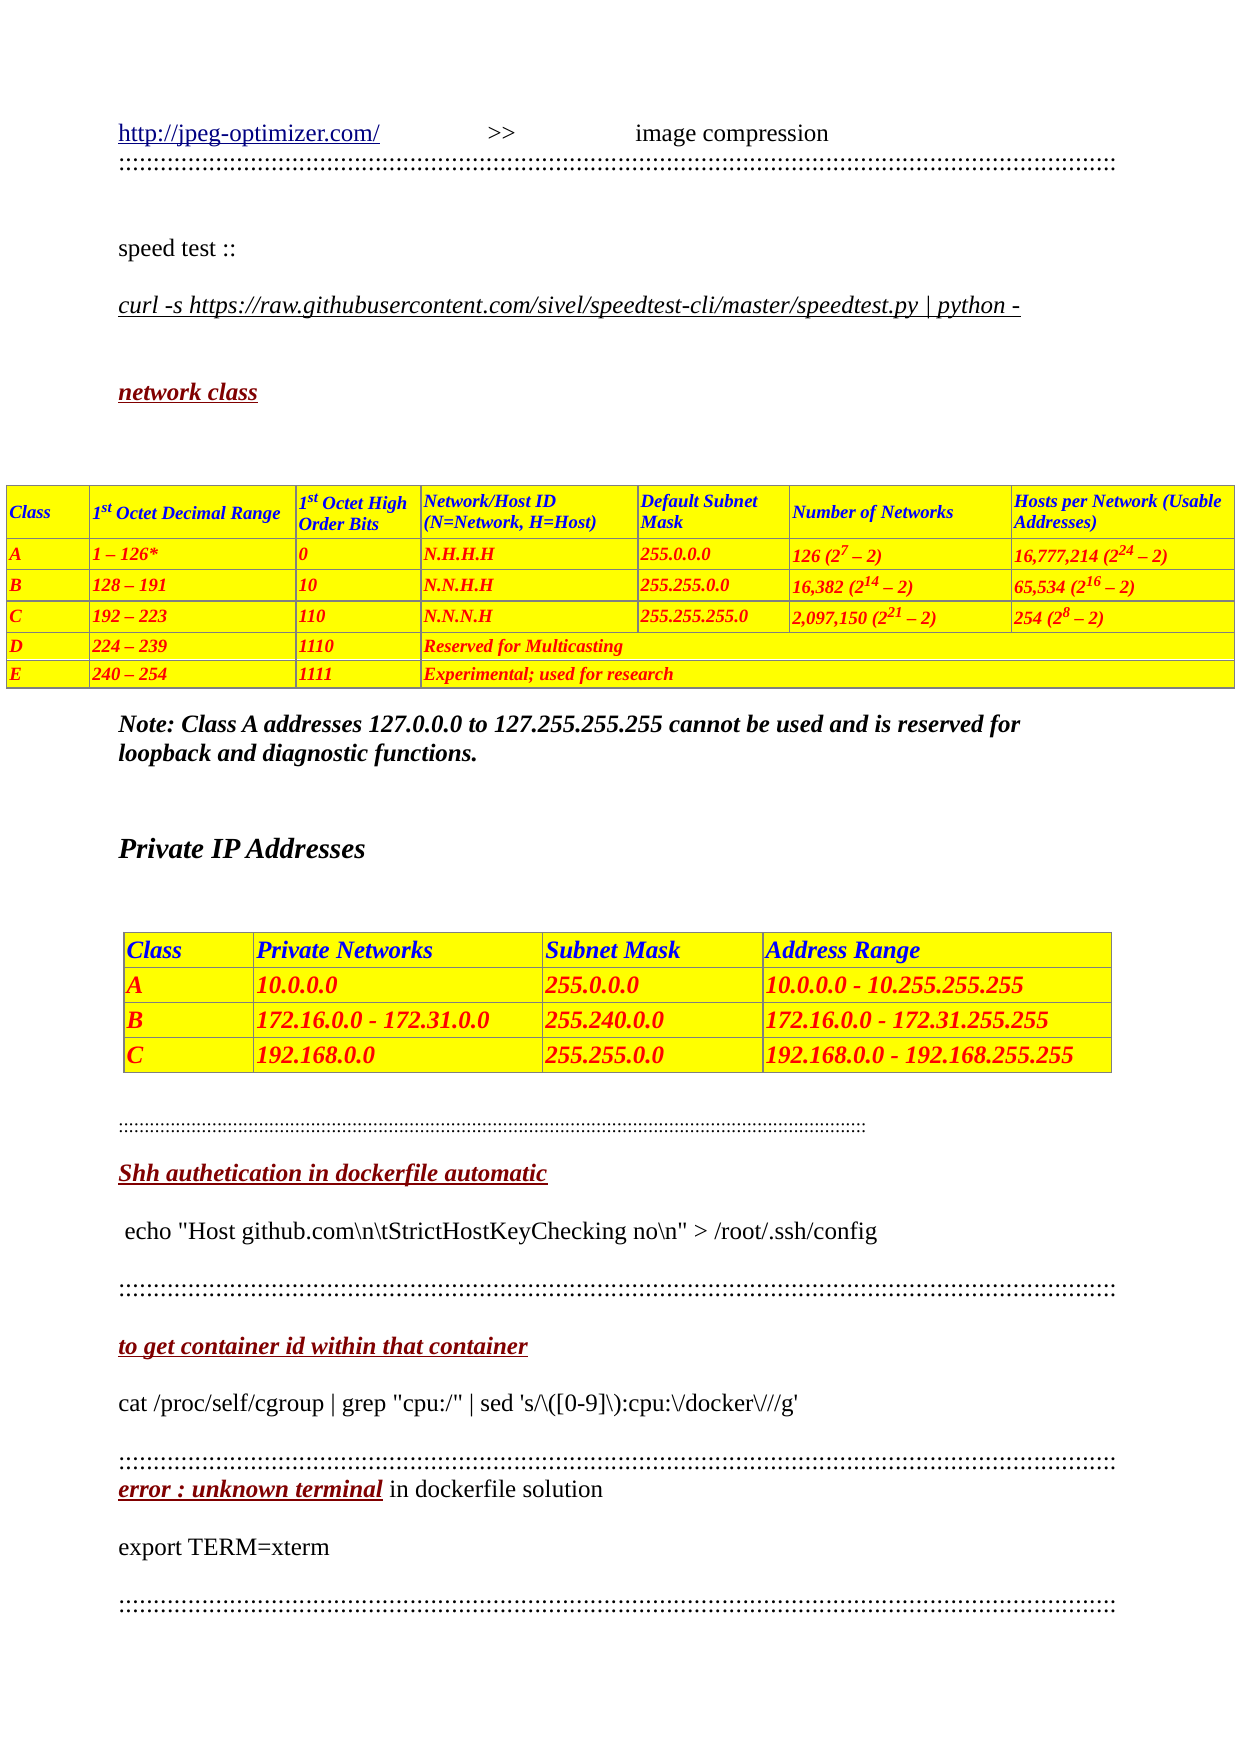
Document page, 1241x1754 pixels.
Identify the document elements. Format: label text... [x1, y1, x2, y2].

table_header Class [7, 486, 89, 538]
text export TERM=xterm [118, 1532, 1122, 1561]
table_cell 16,777,214 (224 – 2) [1012, 539, 1234, 569]
table_cell 255.0.0.0 [639, 539, 789, 569]
text :::::::::::::::::::::::::::::::::::::::::::::::::::::::::::::::::::::::::::::::::::::::::::::::::::::::::::::::::::::::::::::::::::::::::::::::: [118, 1273, 1122, 1302]
text network class [118, 377, 1122, 406]
table_cell 255.255.0.0 [639, 570, 789, 600]
table_cell N.N.N.H [422, 602, 637, 632]
table_cell 126 (27 – 2) [790, 539, 1011, 569]
table_cell 110 [297, 602, 420, 632]
table_cell 10.0.0.0 - 10.255.255.255 [764, 968, 1111, 1002]
table_cell Reserved for Multicasting [422, 633, 1234, 659]
table_cell 1 – 126* [90, 539, 295, 569]
text error : unknown terminal in dockerfile solution [118, 1474, 1122, 1503]
table_header Subnet Mask [543, 933, 762, 967]
table_cell 255.0.0.0 [543, 968, 762, 1002]
table_cell 16,382 (214 – 2) [790, 570, 1011, 600]
table_cell 254 (28 – 2) [1012, 602, 1234, 632]
table_cell 255.240.0.0 [543, 1003, 762, 1037]
table_cell Experimental; used for research [422, 661, 1234, 687]
table_header 1st Octet Decimal Range [90, 486, 295, 538]
table_cell C [125, 1038, 253, 1072]
table_cell 128 – 191 [90, 570, 295, 600]
table_cell N.H.H.H [422, 539, 637, 569]
table_cell 0 [297, 539, 420, 569]
table_header Address Range [764, 933, 1111, 967]
table_cell B [125, 1003, 253, 1037]
table_cell 1111 [297, 661, 420, 687]
table_cell 10.0.0.0 [254, 968, 542, 1002]
table_cell C [7, 602, 89, 632]
table_cell 65,534 (216 – 2) [1012, 570, 1234, 600]
text http://jpeg-optimizer.com/ >> image compression [118, 118, 1122, 147]
table_cell 192.168.0.0 - 192.168.255.255 [764, 1038, 1111, 1072]
text :::::::::::::::::::::::::::::::::::::::::::::::::::::::::::::::::::::::::::::::::::::::::::::::::::::::::::::::::::::::::::::::::::::::::::::::: [118, 1446, 1122, 1474]
table_cell 172.16.0.0 - 172.31.0.0 [254, 1003, 542, 1037]
table_cell 10 [297, 570, 420, 600]
table_cell A [7, 539, 89, 569]
table_cell 2,097,150 (221 – 2) [790, 602, 1011, 632]
table_cell 240 – 254 [90, 661, 295, 687]
text :::::::::::::::::::::::::::::::::::::::::::::::::::::::::::::::::::::::::::::::::::::::::::::::::::::::::::::::::::::::::::::::::::::::::::::::: [118, 1589, 1122, 1618]
table_cell 1110 [297, 633, 420, 659]
table_header Private Networks [254, 933, 542, 967]
table_header Hosts per Network (Usable Addresses) [1012, 486, 1234, 538]
text echo "Host github.com\n\tStrictHostKeyChecking no\n" > /root/.ssh/config [118, 1216, 1122, 1244]
text to get container id within that container [118, 1331, 1122, 1359]
table_cell 255.255.0.0 [543, 1038, 762, 1072]
text speed test :: [118, 233, 1122, 262]
table_header 1st Octet High Order Bits [297, 486, 420, 538]
table_cell N.N.H.H [422, 570, 637, 600]
table_header Class [125, 933, 253, 967]
text Shh authetication in dockerfile automatic [118, 1158, 1122, 1187]
text cat /proc/self/cgroup | grep "cpu:/" | sed 's/\([0-9]\):cpu:\/docker\///g' [118, 1388, 1122, 1417]
table_header Network/Host ID (N=Network, H=Host) [422, 486, 637, 538]
table_cell 255.255.255.0 [639, 602, 789, 632]
table_header Number of Networks [790, 486, 1011, 538]
table_cell 224 – 239 [90, 633, 295, 659]
text :::::::::::::::::::::::::::::::::::::::::::::::::::::::::::::::::::::::::::::::::::::::::::::::::::::::::::::::::::::::::::::::::::::::::::::::: [118, 147, 1122, 176]
text Note: Class A addresses 127.0.0.0 to 127.255.255.255 cannot be used and is reserved for loopback and diagnostic functions. [118, 709, 1122, 767]
text curl -s https://raw.githubusercontent.com/sivel/speedtest-cli/master/speedtest.py | python - [118, 291, 1122, 319]
text :::::::::::::::::::::::::::::::::::::::::::::::::::::::::::::::::::::::::::::::::::::::::::::::::::::::::::::::::::::::::::::::::::::::::::::::: [118, 1115, 1122, 1137]
subtitle Private IP Addresses [118, 831, 1122, 864]
table_cell B [7, 570, 89, 600]
table_header Default Subnet Mask [639, 486, 789, 538]
table_cell 172.16.0.0 - 172.31.255.255 [764, 1003, 1111, 1037]
table_cell A [125, 968, 253, 1002]
table_cell 192.168.0.0 [254, 1038, 542, 1072]
table_cell 192 – 223 [90, 602, 295, 632]
table_cell D [7, 633, 89, 659]
table_cell E [7, 661, 89, 687]
